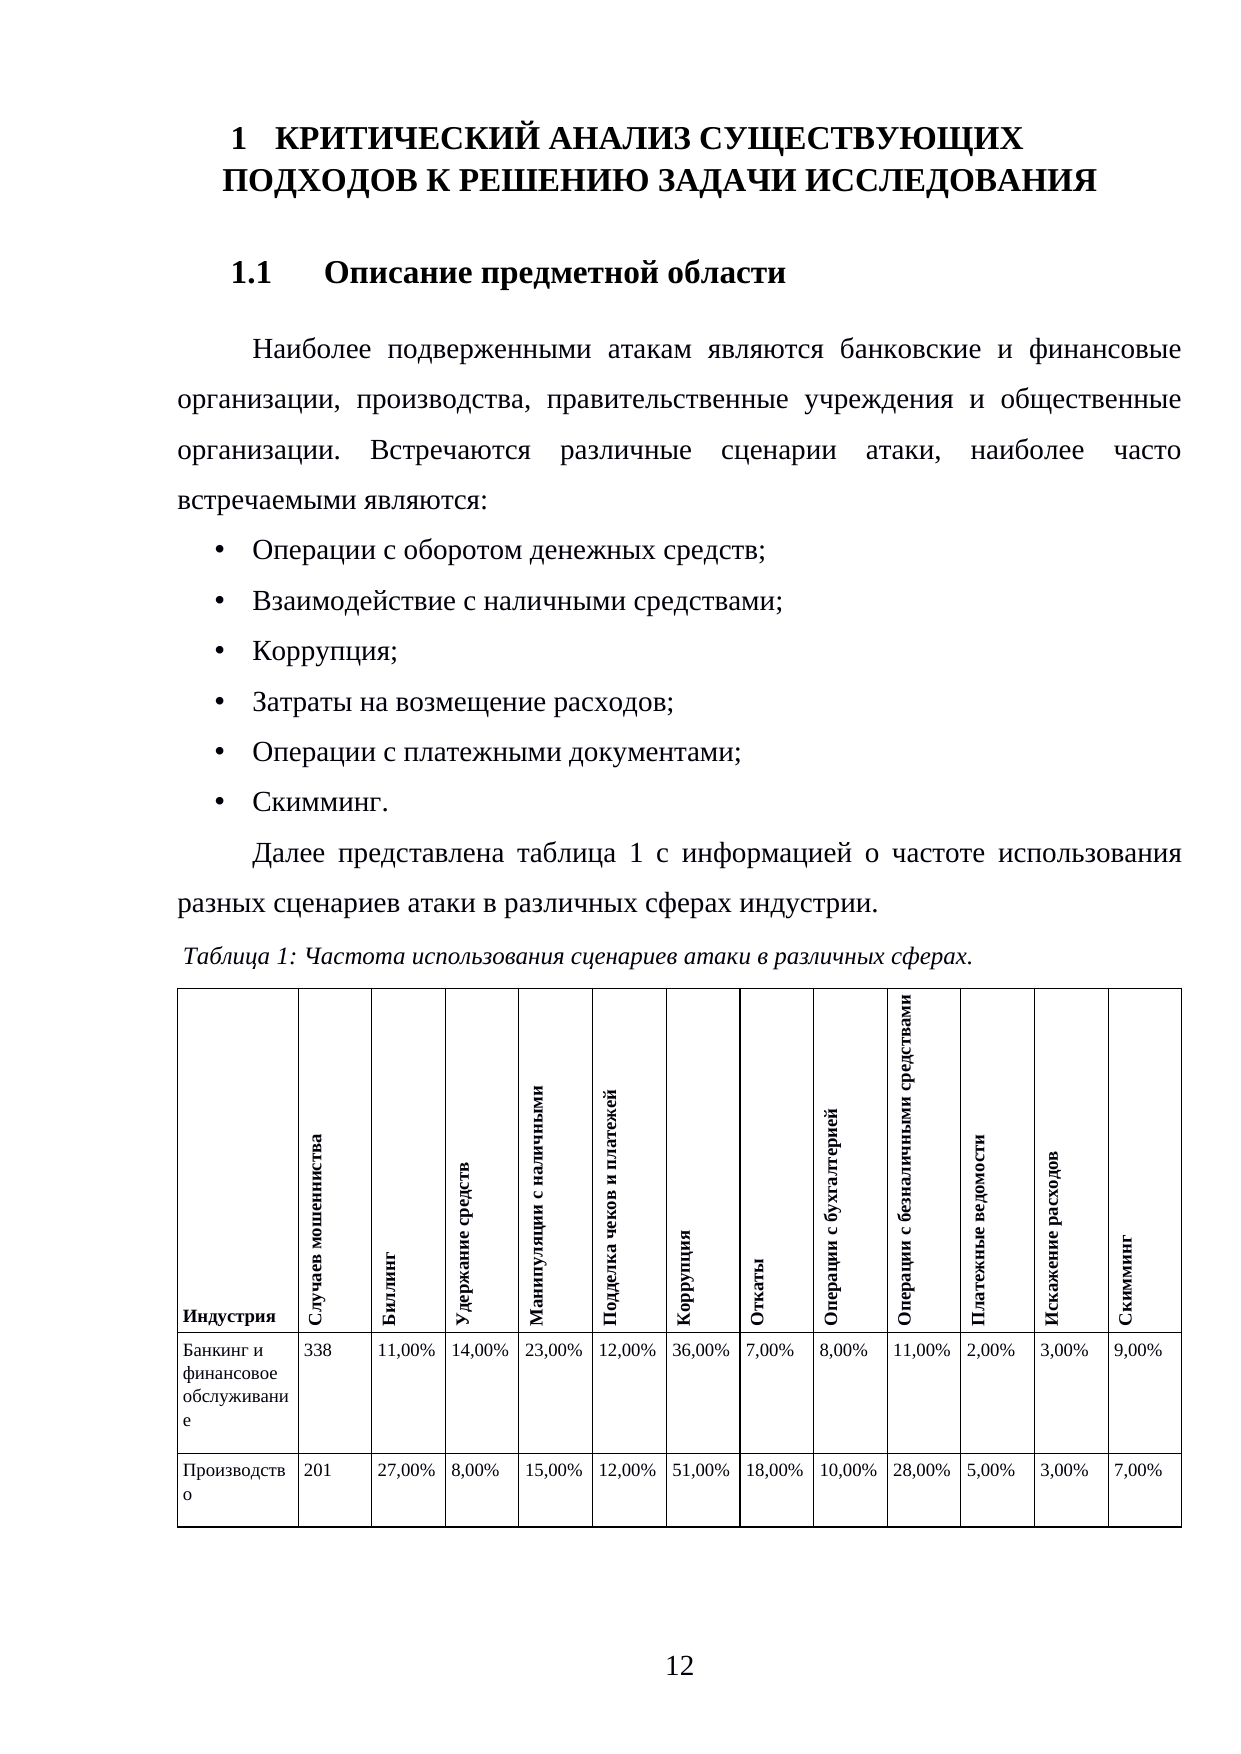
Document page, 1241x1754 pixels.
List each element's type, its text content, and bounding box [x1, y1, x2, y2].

text Далее представлена таблица 1 с информацией о частоте использования разных сценариев атаки в различных сферах индустрии. [177, 835, 1182, 919]
table_cell 8,00% [446, 1454, 518, 1526]
list Операции с оборотом денежных средств; [214, 532, 1182, 566]
table_cell Операции с бухгалтерией [814, 989, 887, 1332]
table_header Таблица 1: Частота использования сценариев атаки в различных сферах. [177, 936, 1182, 988]
table_cell 2,00% [961, 1333, 1034, 1452]
table_cell Искажение расходов [1035, 989, 1108, 1332]
list Коррупция; [214, 633, 1182, 667]
text Наиболее подверженными атакам являются банковские и финансовые организации, производства, правительственные учреждения и общественные организации. Встречаются различные сценарии атаки, наиболее часто встречаемыми являются: [177, 331, 1182, 516]
table_cell Операции с безналичными средствами [888, 989, 960, 1332]
table_cell 14,00% [446, 1333, 518, 1452]
subtitle Описание предметной области [177, 252, 1182, 291]
table_cell Платежные ведомости [961, 989, 1034, 1332]
table_cell Манипуляции с наличными [519, 989, 592, 1332]
table_cell 12,00% [593, 1333, 666, 1452]
table_cell 15,00% [519, 1454, 592, 1526]
table_cell 11,00% [888, 1333, 960, 1452]
table_cell 27,00% [372, 1454, 445, 1526]
table_cell Случаев мошенниства [299, 989, 371, 1332]
table_cell 36,00% [667, 1333, 739, 1452]
table_cell 3,00% [1035, 1454, 1108, 1526]
table_cell 7,00% [741, 1333, 813, 1452]
table_cell 51,00% [667, 1454, 739, 1526]
table_cell 7,00% [1109, 1454, 1181, 1526]
table_cell Биллинг [372, 989, 445, 1332]
table_cell 5,00% [961, 1454, 1034, 1526]
table_cell 18,00% [741, 1454, 813, 1526]
list Скимминг. [214, 784, 1182, 818]
table_cell Коррупция [667, 989, 739, 1332]
list Взаимодействие с наличными средствами; [214, 583, 1182, 616]
table_cell 28,00% [888, 1454, 960, 1526]
table_cell 3,00% [1035, 1333, 1108, 1452]
table_cell 8,00% [814, 1333, 887, 1452]
table_cell Подделка чеков и платежей [593, 989, 666, 1332]
table_cell 9,00% [1109, 1333, 1181, 1452]
table_cell Производство [178, 1454, 298, 1526]
list Операции с платежными документами; [214, 734, 1182, 768]
table_cell Индустрия [178, 989, 298, 1332]
table_cell 201 [299, 1454, 371, 1526]
list Затраты на возмещение расходов; [214, 684, 1182, 717]
table_cell Удержание средств [446, 989, 518, 1332]
table_cell 12,00% [593, 1454, 666, 1526]
table_cell 338 [299, 1333, 371, 1452]
table_cell Откаты [741, 989, 813, 1332]
table_cell 11,00% [372, 1333, 445, 1452]
table_cell Банкинг и финансовое обслуживание [178, 1333, 298, 1452]
subtitle Критический анализ существующих подходов к решению задачи исследования [222, 118, 1182, 198]
table_cell 23,00% [519, 1333, 592, 1452]
table_cell 10,00% [814, 1454, 887, 1526]
table_cell Скимминг [1109, 989, 1181, 1332]
